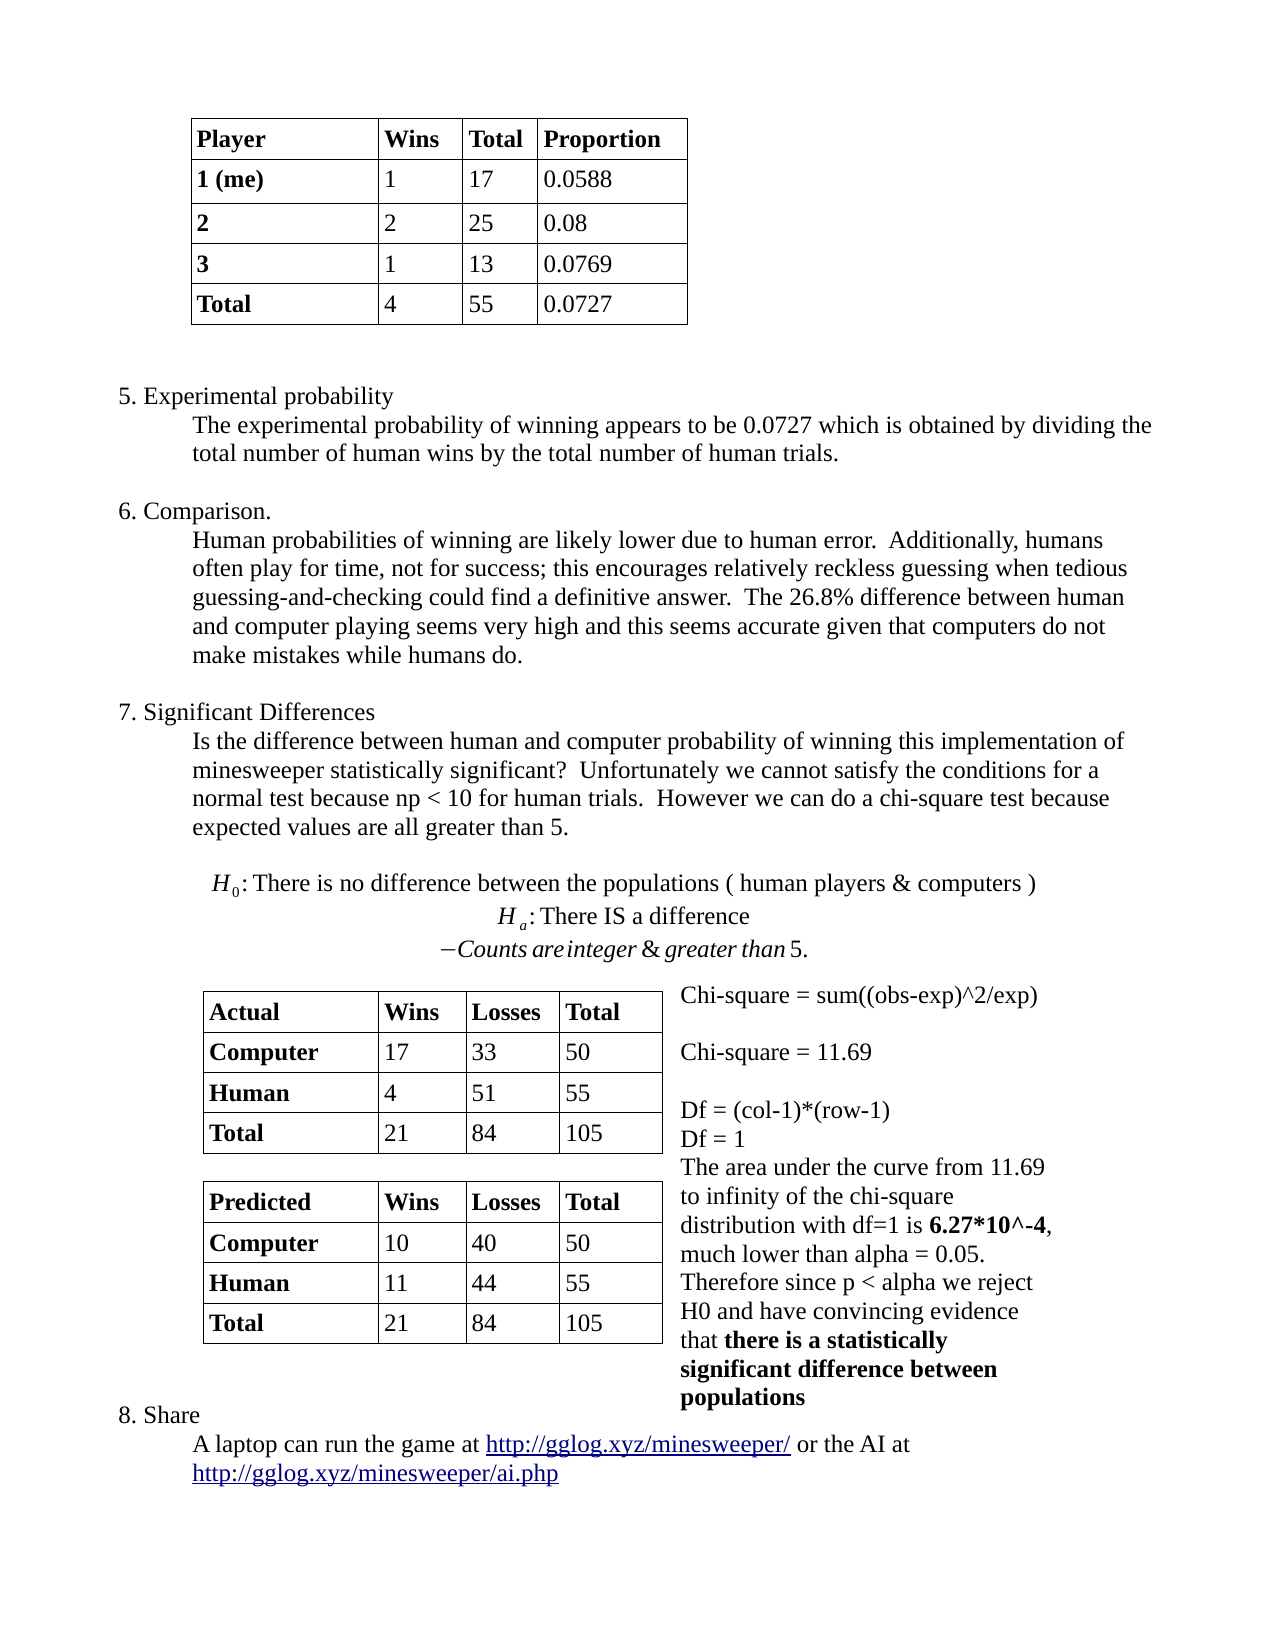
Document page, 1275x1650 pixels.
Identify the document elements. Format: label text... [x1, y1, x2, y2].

table_cell 21 [379, 1113, 466, 1153]
table_cell 4 [379, 284, 462, 323]
table_header Wins [379, 1182, 466, 1222]
table_cell 40 [467, 1223, 559, 1262]
text 7. Significant Differences [118, 697, 1157, 726]
table_cell 0.0588 [538, 160, 687, 202]
table_cell 21 [379, 1304, 466, 1343]
table_header Actual [204, 992, 378, 1032]
text 8. Share [118, 1400, 1157, 1429]
table_cell 1 [379, 160, 462, 202]
table_cell Total [204, 1113, 378, 1153]
table_cell 1 [379, 244, 462, 283]
table_cell Human [204, 1263, 378, 1302]
table_header Total [463, 119, 537, 158]
table_cell 55 [463, 284, 537, 323]
table_cell 2 [379, 204, 462, 243]
text A laptop can run the game at http://gglog.xyz/minesweeper/ or the AI at http://gglog.xyz/minesweeper/ai.php [118, 1429, 1157, 1487]
table_header Wins [379, 992, 466, 1032]
table_header Predicted [204, 1182, 378, 1222]
table_header Wins [379, 119, 462, 158]
text Is the difference between human and computer probability of winning this implementation of minesweeper statistically significant? Unfortunately we cannot satisfy the conditions for a normal test because np < 10 for human trials. However we can do a chi-square test because expected values are all greater than 5. [118, 726, 1157, 841]
table_cell 11 [379, 1263, 466, 1302]
table_header Total [560, 992, 662, 1032]
table_cell Computer [204, 1033, 378, 1072]
table_cell 13 [463, 244, 537, 283]
table_cell 17 [463, 160, 537, 202]
table_cell Human [204, 1073, 378, 1112]
table_cell 55 [560, 1263, 662, 1302]
table_cell 51 [467, 1073, 559, 1112]
table_cell 44 [467, 1263, 559, 1302]
table_cell 0.0769 [538, 244, 687, 283]
table_cell 1 (me) [192, 160, 378, 202]
table_header Losses [467, 1182, 559, 1222]
text 5. Experimental probability [118, 381, 1157, 410]
table_cell 3 [192, 244, 378, 283]
table_cell 55 [560, 1073, 662, 1112]
table_cell 50 [560, 1223, 662, 1262]
table_cell 25 [463, 204, 537, 243]
table_header Proportion [538, 119, 687, 158]
table_cell 10 [379, 1223, 466, 1262]
table_cell Total [204, 1304, 378, 1343]
table_cell 2 [192, 204, 378, 243]
table_cell 105 [560, 1304, 662, 1343]
table_cell 50 [560, 1033, 662, 1072]
table_cell 17 [379, 1033, 466, 1072]
table_header Losses [467, 992, 559, 1032]
table_cell 84 [467, 1304, 559, 1343]
table_header Player [192, 119, 378, 158]
table_cell 4 [379, 1073, 466, 1112]
text Human probabilities of winning are likely lower due to human error. Additionally, humans often play for time, not for success; this encourages relatively reckless guessing when tedious guessing-and-checking could find a definitive answer. The 26.8% difference between human and computer playing seems very high and this seems accurate given that computers do not make mistakes while humans do. [118, 525, 1157, 668]
table_cell 33 [467, 1033, 559, 1072]
text 6. Comparison. [118, 496, 1157, 525]
table_cell 84 [467, 1113, 559, 1153]
text The experimental probability of winning appears to be 0.0727 which is obtained by dividing the total number of human wins by the total number of human trials. [118, 410, 1157, 467]
table_cell Computer [204, 1223, 378, 1262]
table_cell 0.08 [538, 204, 687, 243]
table_header Total [560, 1182, 662, 1222]
table_cell Total [192, 284, 378, 323]
table_cell 105 [560, 1113, 662, 1153]
table_cell 0.0727 [538, 284, 687, 323]
